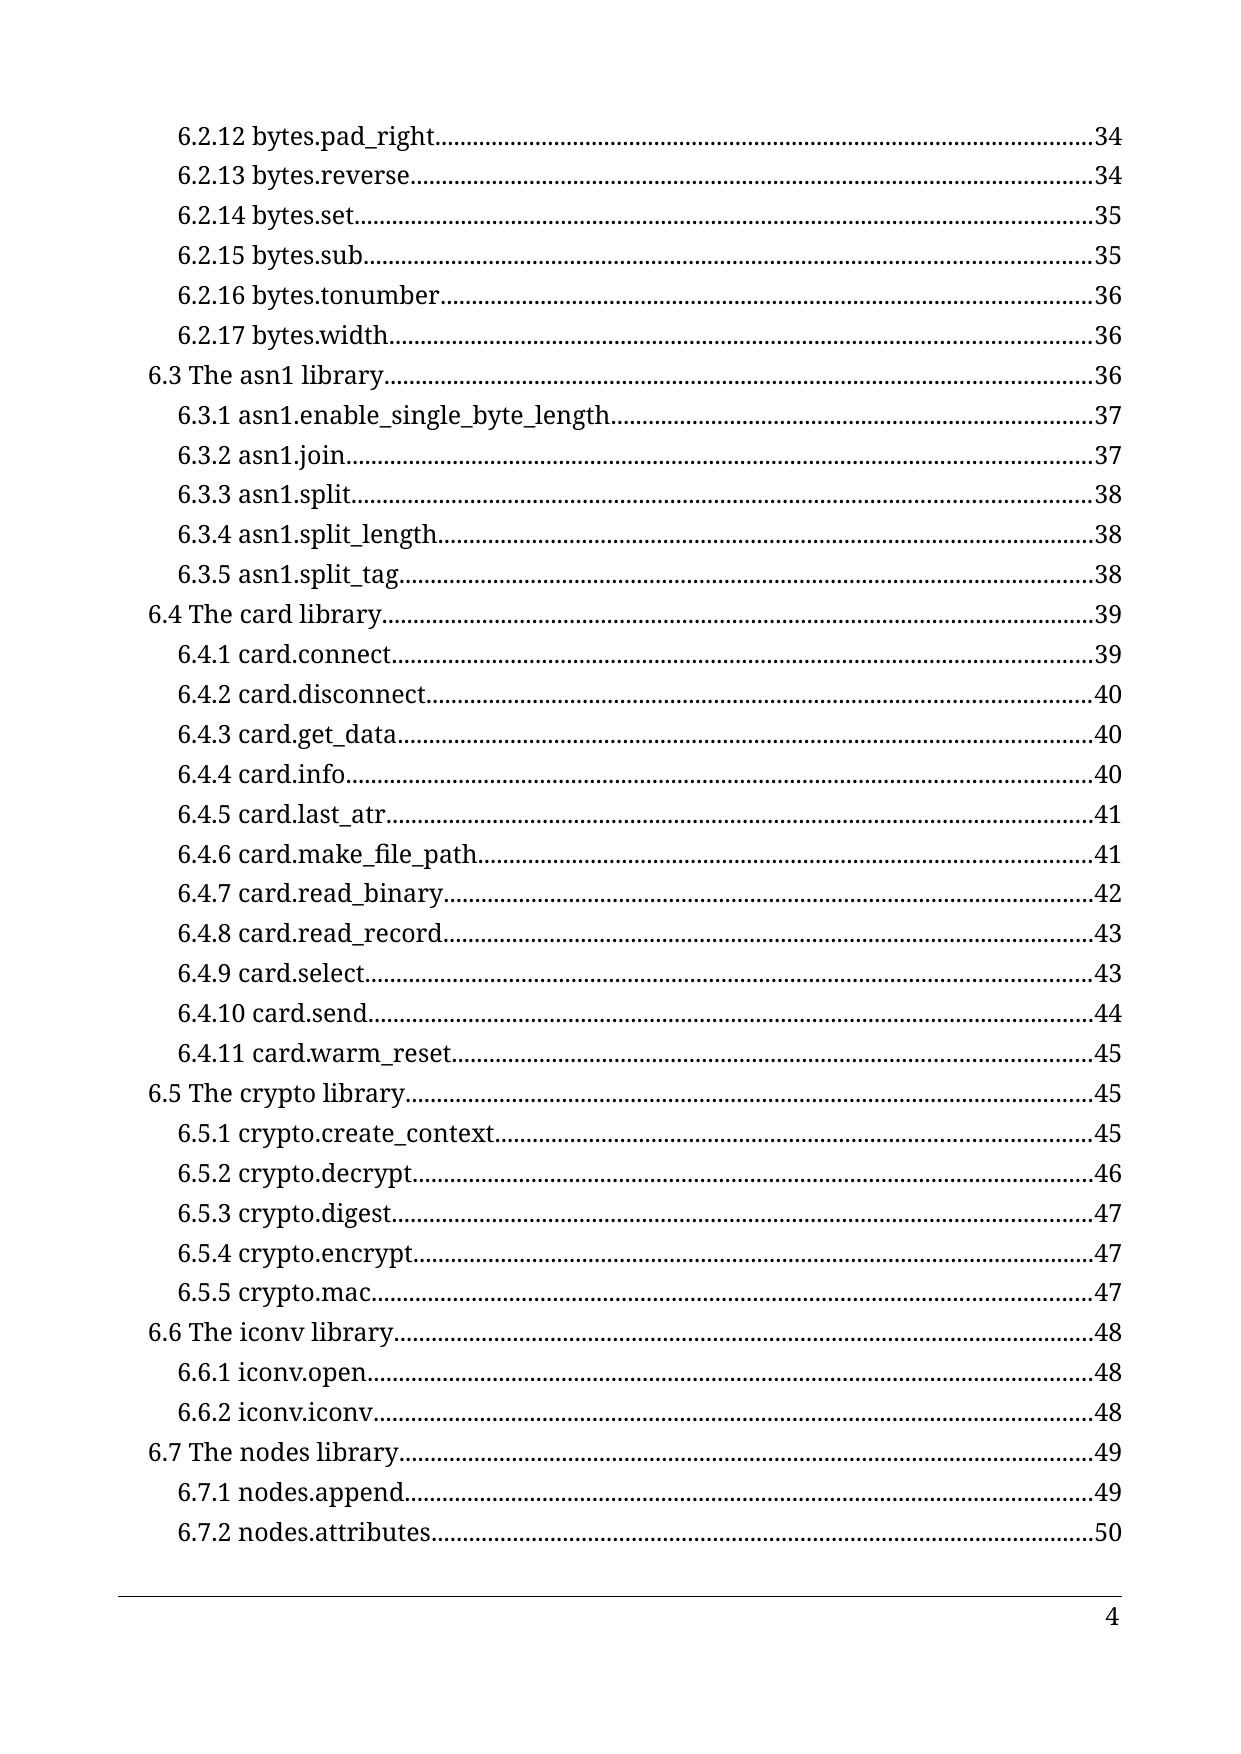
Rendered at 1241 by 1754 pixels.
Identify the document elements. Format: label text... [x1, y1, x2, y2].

text 6.4.7 card.read_binary 42 [177, 876, 1122, 910]
text 6.3 The asn1 library 36 [148, 357, 1122, 392]
text 6.3.3 asn1.split 38 [177, 477, 1122, 511]
text 6.7.1 nodes.append 49 [177, 1474, 1122, 1509]
text 6.4.10 card.send 44 [177, 996, 1122, 1030]
text 6.4.8 card.read_record 43 [177, 916, 1122, 950]
text 6.5.3 crypto.digest 47 [177, 1195, 1122, 1229]
text 6.2.17 bytes.width 36 [177, 318, 1122, 352]
text 6.7 The nodes library 49 [148, 1435, 1122, 1469]
text 6.3.4 asn1.split_length 38 [177, 517, 1122, 551]
text 6.6.1 iconv.open 48 [177, 1355, 1122, 1389]
text 6.4.5 card.last_atr 41 [177, 796, 1122, 830]
text 6.2.13 bytes.reverse 34 [177, 158, 1122, 192]
text 6.4.11 card.warm_reset 45 [177, 1036, 1122, 1070]
text 6.2.16 bytes.tonumber 36 [177, 278, 1122, 312]
text 6.3.2 asn1.join 37 [177, 437, 1122, 471]
text 6.2.12 bytes.pad_right 34 [177, 118, 1122, 152]
text 6.5.5 crypto.mac 47 [177, 1275, 1122, 1309]
text 6.2.15 bytes.sub 35 [177, 238, 1122, 272]
text 6.7.2 nodes.attributes 50 [177, 1514, 1122, 1548]
text 6.6 The iconv library 48 [148, 1315, 1122, 1349]
text 6.4.1 card.connect 39 [177, 637, 1122, 671]
text 6.5.1 crypto.create_context 45 [177, 1116, 1122, 1149]
text 6.2.14 bytes.set 35 [177, 198, 1122, 232]
text 6.5 The crypto library 45 [148, 1076, 1122, 1110]
text 6.4 The card library 39 [148, 597, 1122, 631]
text 6.4.2 card.disconnect 40 [177, 677, 1122, 711]
text 6.6.2 iconv.iconv 48 [177, 1395, 1122, 1429]
text 6.4.6 card.make_file_path 41 [177, 836, 1122, 870]
text 6.5.2 crypto.decrypt 46 [177, 1155, 1122, 1189]
text 6.4.4 card.info 40 [177, 756, 1122, 791]
text 6.4.9 card.select 43 [177, 956, 1122, 990]
text 6.3.5 asn1.split_tag 38 [177, 557, 1122, 591]
text 6.4.3 card.get_data 40 [177, 717, 1122, 751]
text 6.5.4 crypto.encrypt 47 [177, 1235, 1122, 1269]
text 6.3.1 asn1.enable_single_byte_length 37 [177, 397, 1122, 431]
